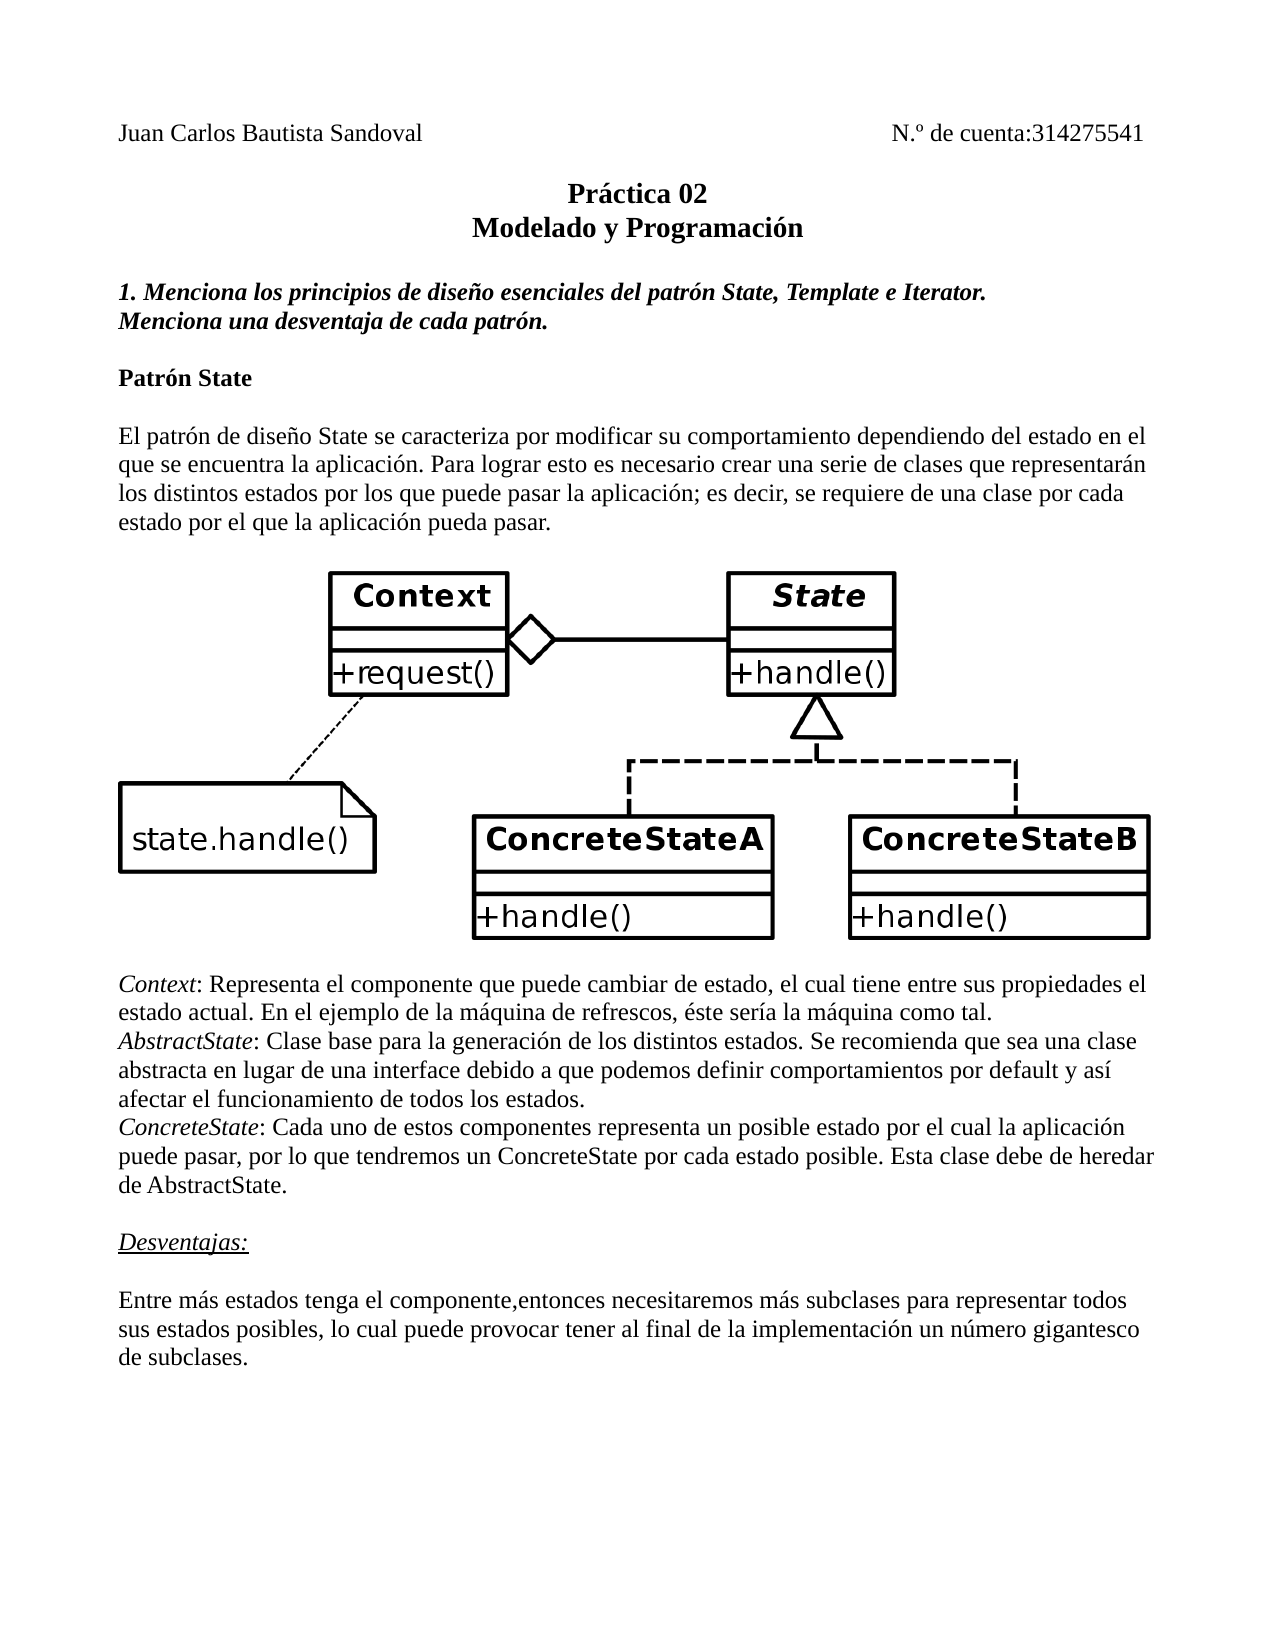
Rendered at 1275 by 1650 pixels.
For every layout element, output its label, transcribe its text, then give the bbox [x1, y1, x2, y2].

text Entre más estados tenga el componente,entonces necesitaremos más subclases para representar todos sus estados posibles, lo cual puede provocar tener al final de la implementación un número gigantesco de subclases. [118, 1285, 1157, 1371]
text Patrón State [118, 363, 1157, 392]
text 1. Menciona los principios de diseño esenciales del patrón State, Template e Iterator. [118, 277, 1157, 306]
text El patrón de diseño State se caracteriza por modificar su comportamiento dependiendo del estado en el que se encuentra la aplicación. Para lograr esto es necesario crear una serie de clases que representarán los distintos estados por los que puede pasar la aplicación; es decir, se requiere de una clase por cada estado por el que la aplicación pueda pasar. [118, 421, 1157, 536]
picture [118, 564, 1157, 940]
text Context: Representa el componente que puede cambiar de estado, el cual tiene entre sus propiedades el estado actual. En el ejemplo de la máquina de refrescos, éste sería la máquina como tal. [118, 969, 1157, 1026]
text AbstractState: Clase base para la generación de los distintos estados. Se recomienda que sea una clase abstracta en lugar de una interface debido a que podemos definir comportamientos por default y así afectar el funcionamiento de todos los estados. [118, 1026, 1157, 1112]
text Práctica 02 [118, 176, 1157, 210]
text Menciona una desventaja de cada patrón. [118, 306, 1157, 334]
text Modelado y Programación [118, 210, 1157, 243]
text Desventajas: [118, 1227, 1157, 1256]
text ConcreteState: Cada uno de estos componentes representa un posible estado por el cual la aplicación puede pasar, por lo que tendremos un ConcreteState por cada estado posible. Esta clase debe de heredar de AbstractState. [118, 1112, 1157, 1199]
